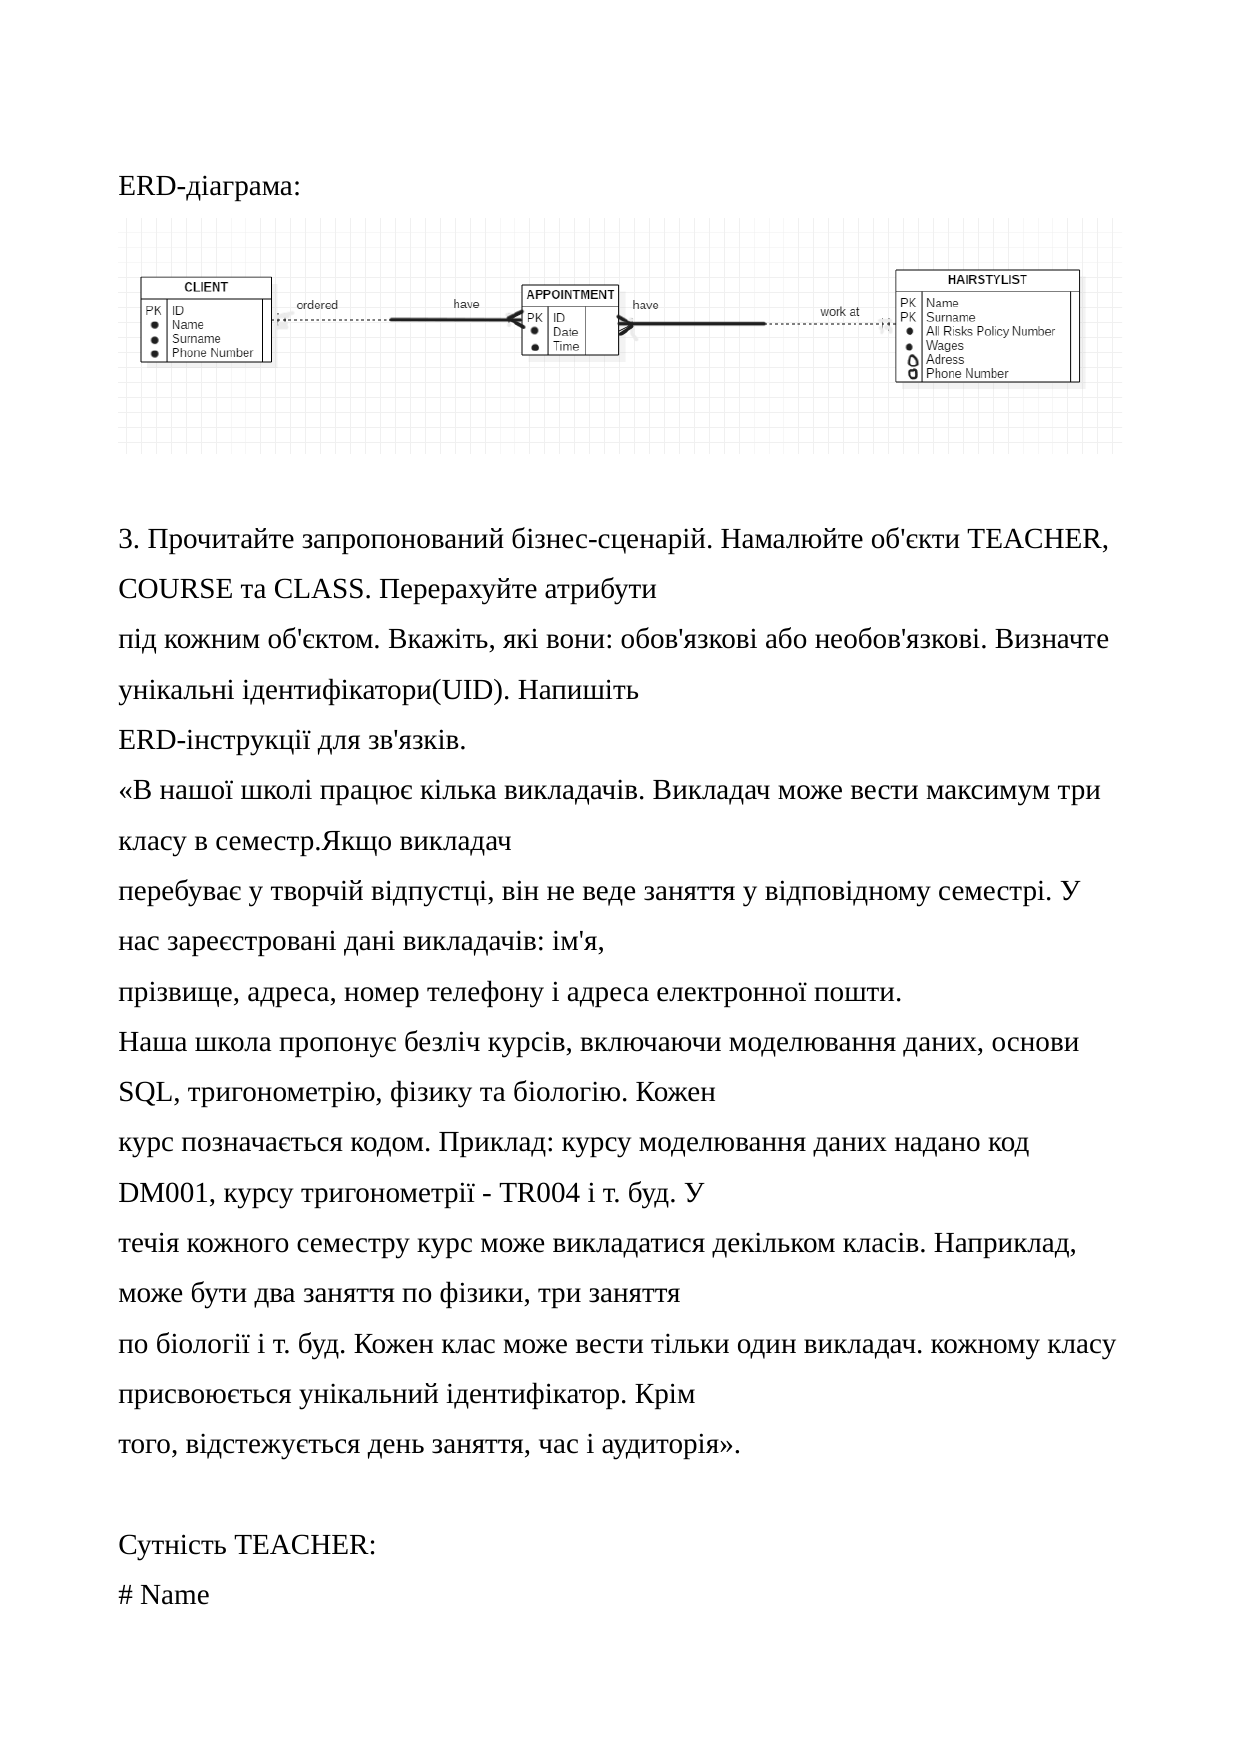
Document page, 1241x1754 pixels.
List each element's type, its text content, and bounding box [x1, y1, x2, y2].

text перебуває у творчій відпустці, він не веде заняття у відповідному семестрі. У нас зареєстровані дані викладачів: ім'я, [118, 873, 1122, 957]
text Сутність TEACHER: [118, 1527, 1122, 1561]
text ERD-діаграма: [118, 168, 1122, 202]
text Наша школа пропонує безліч курсів, включаючи моделювання даних, основи SQL, тригонометрію, фізику та біологію. Кожен [118, 1024, 1122, 1108]
text ERD-інструкції для зв'язків. [118, 722, 1122, 756]
text # Name [118, 1577, 1122, 1611]
picture [118, 218, 1123, 454]
text течія кожного семестру курс може викладатися декільком класів. Наприклад, може бути два заняття по фізики, три заняття [118, 1225, 1122, 1309]
text під кожним об'єктом. Вкажіть, які вони: обов'язкові або необов'язкові. Визначте унікальні ідентифікатори(UID). Напишіть [118, 621, 1122, 705]
text того, відстежується день заняття, час і аудиторія». [118, 1426, 1122, 1460]
text по біології і т. буд. Кожен клас може вести тільки один викладач. кожному класу присвоюється унікальний ідентифікатор. Крім [118, 1326, 1122, 1410]
text курс позначається кодом. Приклад: курсу моделювання даних надано код DM001, курсу тригонометрії - TR004 і т. буд. У [118, 1124, 1122, 1208]
text прізвище, адреса, номер телефону і адреса електронної пошти. [118, 974, 1122, 1007]
text «В нашої школі працює кілька викладачів. Викладач може вести максимум три класу в семестр.Якщо викладач [118, 772, 1122, 856]
text 3. Прочитайте запропонований бізнес-сценарій. Намалюйте об'єкти TEACHER, COURSE та CLASS. Перерахуйте атрибути [118, 521, 1122, 605]
